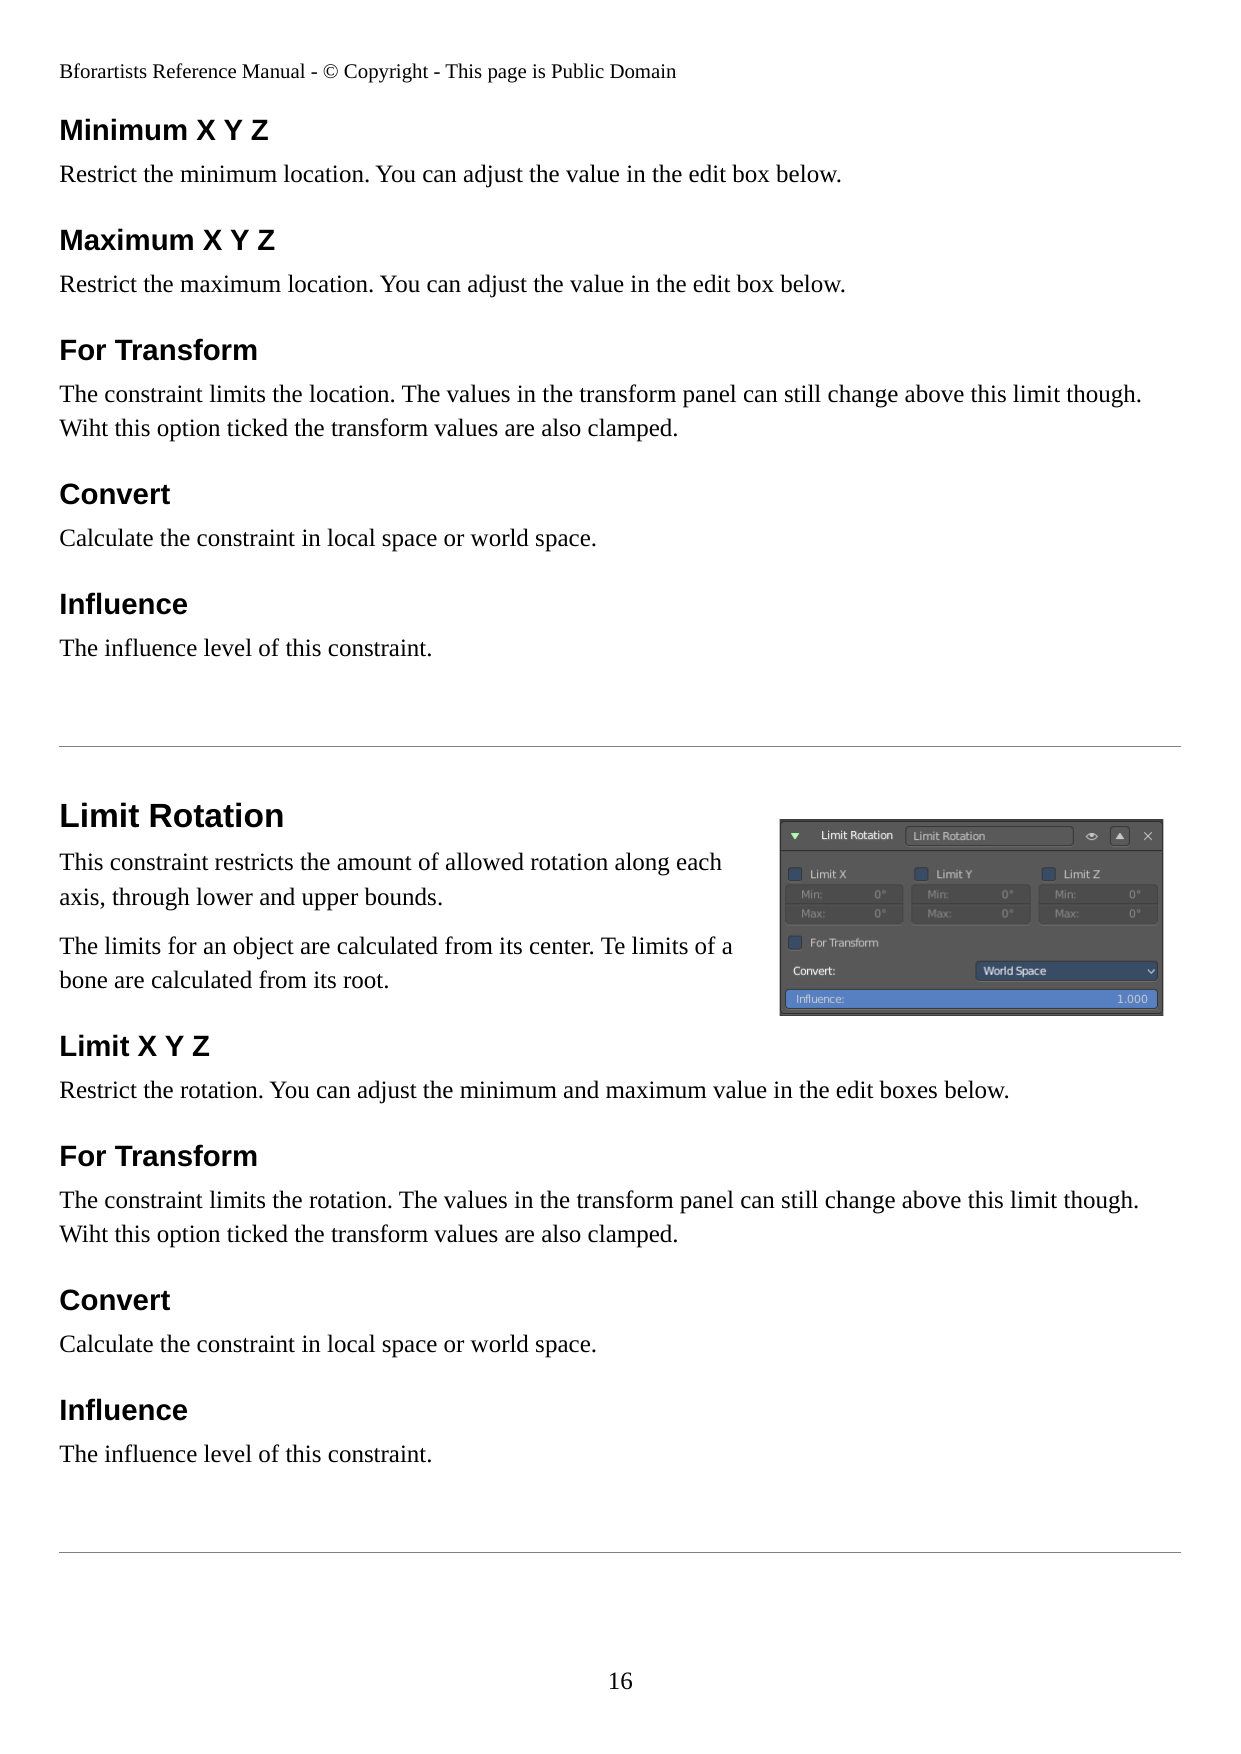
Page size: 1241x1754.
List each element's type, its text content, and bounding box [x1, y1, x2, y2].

text Calculate the constraint in local space or world space. [59, 1329, 1181, 1358]
text Restrict the maximum location. You can adjust the value in the edit box below. [59, 269, 1181, 297]
subtitle Limit Rotation [59, 796, 1181, 835]
subtitle Limit X Y Z [59, 1029, 1181, 1063]
text The influence level of this constraint. [59, 1439, 1181, 1468]
text The limits for an object are calculated from its center. Te limits of a bone are calculated from its root. [59, 931, 779, 994]
picture [779, 819, 1164, 1016]
subtitle Minimum X Y Z [59, 113, 1181, 146]
text Calculate the constraint in local space or world space. [59, 523, 1181, 552]
subtitle Influence [59, 587, 1181, 620]
subtitle For Transform [59, 1139, 1181, 1172]
subtitle For Transform [59, 332, 1181, 366]
text Restrict the minimum location. You can adjust the value in the edit box below. [59, 159, 1181, 188]
text The constraint limits the location. The values in the transform panel can still change above this limit though. Wiht this option ticked the transform values are also clamped. [59, 379, 1181, 442]
subtitle Maximum X Y Z [59, 222, 1181, 256]
text This constraint restricts the amount of allowed rotation along each axis, through lower and upper bounds. [59, 847, 779, 910]
text Restrict the rotation. You can adjust the minimum and maximum value in the edit boxes below. [59, 1075, 1181, 1104]
subtitle Convert [59, 477, 1181, 511]
text The constraint limits the rotation. The values in the transform panel can still change above this limit though. Wiht this option ticked the transform values are also clamped. [59, 1185, 1181, 1248]
text The influence level of this constraint. [59, 633, 1181, 662]
subtitle Influence [59, 1393, 1181, 1427]
subtitle Convert [59, 1283, 1181, 1317]
